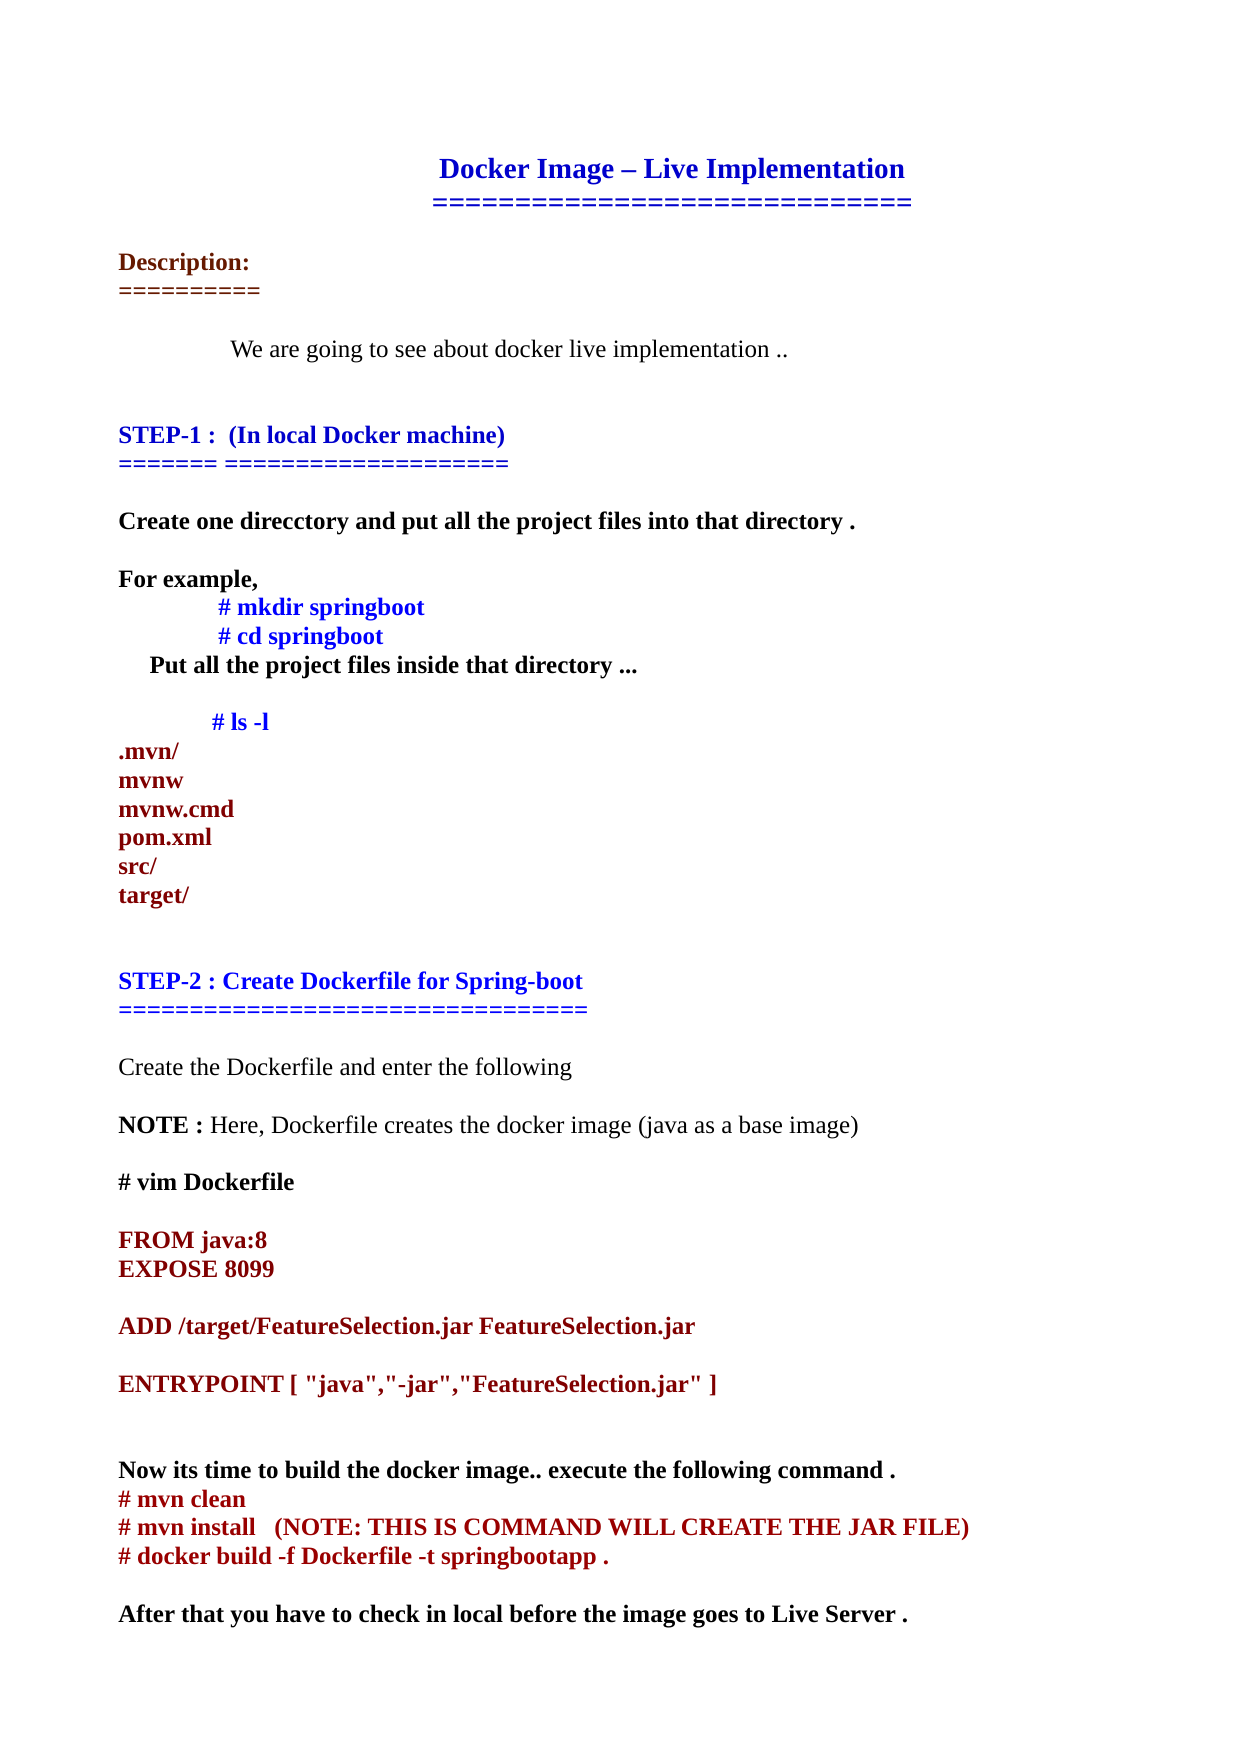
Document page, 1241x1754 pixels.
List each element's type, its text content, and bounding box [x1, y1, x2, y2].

text After that you have to check in local before the image goes to Live Server . [118, 1599, 1122, 1627]
text Description: [118, 247, 1122, 276]
text mvnw.cmd [118, 794, 1122, 822]
text Create one direcctory and put all the project files into that directory . [118, 506, 1122, 535]
text mvnw [118, 765, 1122, 794]
text ================================= [118, 995, 1122, 1024]
text # ls -l [118, 707, 1122, 736]
text ========== [118, 276, 1122, 305]
text ENTRYPOINT [ "java","-jar","FeatureSelection.jar" ] [118, 1369, 1122, 1397]
text Docker Image – Live Implementation [118, 152, 1122, 185]
text # mvn install (NOTE: THIS IS COMMAND WILL CREATE THE JAR FILE) [118, 1512, 1122, 1541]
text For example, [118, 564, 1122, 592]
text # vim Dockerfile [118, 1167, 1122, 1196]
text src/ [118, 851, 1122, 880]
text STEP-2 : Create Dockerfile for Spring-boot [118, 966, 1122, 995]
text target/ [118, 880, 1122, 909]
text ======= ==================== [118, 449, 1122, 477]
text # cd springboot [118, 621, 1122, 650]
text # docker build -f Dockerfile -t springbootapp . [118, 1541, 1122, 1570]
text ============================= [118, 185, 1122, 219]
text # mkdir springboot [118, 592, 1122, 621]
text .mvn/ [118, 736, 1122, 765]
text # mvn clean [118, 1484, 1122, 1512]
text pom.xml [118, 822, 1122, 851]
text Put all the project files inside that directory ... [118, 650, 1122, 679]
text Now its time to build the docker image.. execute the following command . [118, 1455, 1122, 1484]
text EXPOSE 8099 [118, 1254, 1122, 1282]
text STEP-1 : (In local Docker machine) [118, 420, 1122, 449]
text FROM java:8 [118, 1225, 1122, 1254]
text We are going to see about docker live implementation .. [118, 334, 1122, 362]
text ADD /target/FeatureSelection.jar FeatureSelection.jar [118, 1311, 1122, 1340]
text NOTE : Here, Dockerfile creates the docker image (java as a base image) [118, 1110, 1122, 1139]
text Create the Dockerfile and enter the following [118, 1052, 1122, 1081]
